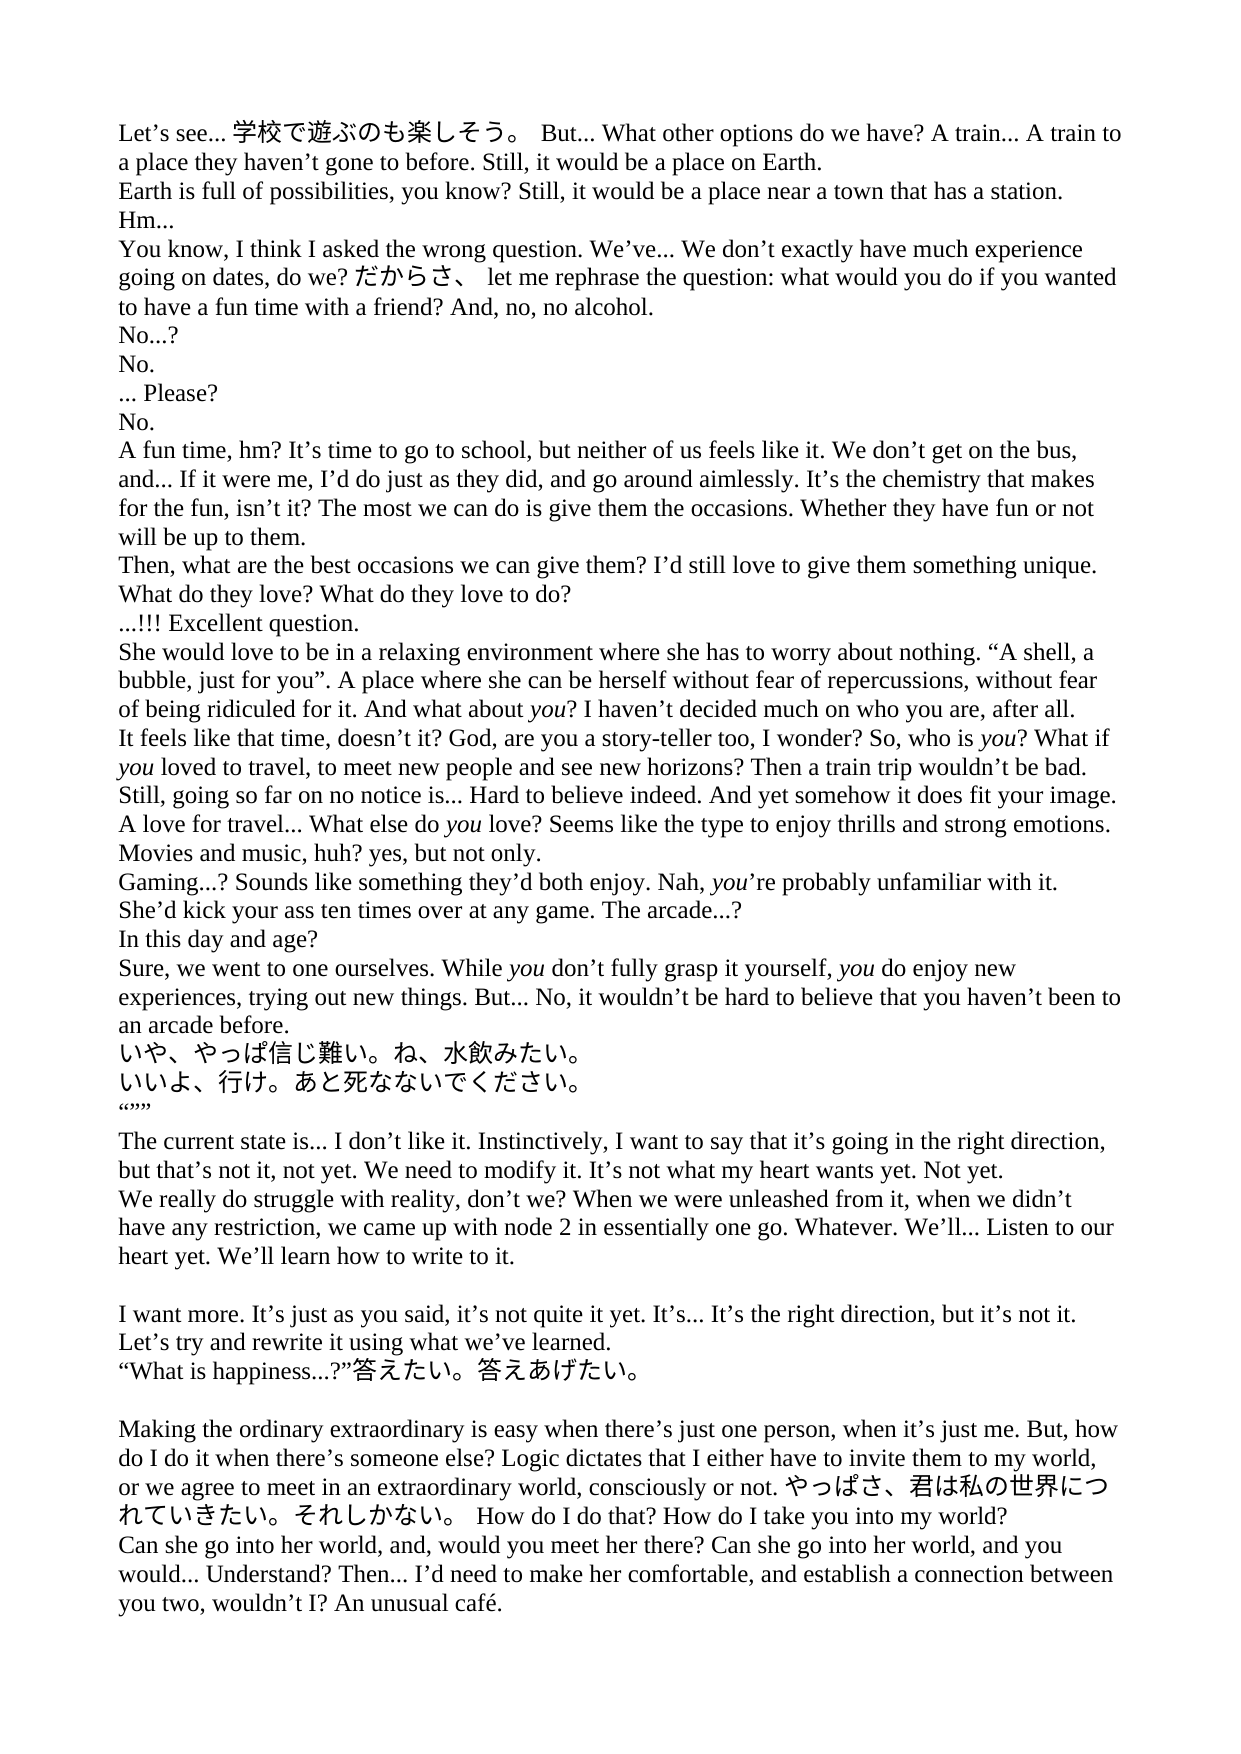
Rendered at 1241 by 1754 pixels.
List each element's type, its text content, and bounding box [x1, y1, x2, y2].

text Making the ordinary extraordinary is easy when there’s just one person, when it’s just me. But, how do I do it when there’s someone else? Logic dictates that I either have to invite them to my world, or we agree to meet in an extraordinary world, consciously or not. やっぱさ、君は私の世界につれていきたい。それしかない。 How do I do that? How do I take you into my world? [118, 1414, 1122, 1530]
text Sure, we went to one ourselves. While you don’t fully grasp it yourself, you do enjoy new experiences, trying out new things. But... No, it wouldn’t be hard to believe that you haven’t been to an arcade before. [118, 953, 1122, 1039]
text It feels like that time, doesn’t it? God, are you a story-teller too, I wonder? So, who is you? What if you loved to travel, to meet new people and see new horizons? Then a train trip wouldn’t be bad. Still, going so far on no notice is... Hard to believe indeed. And yet somehow it does fit your image. A love for travel... What else do you love? Seems like the type to enjoy thrills and strong emotions. Movies and music, huh? yes, but not only. [118, 723, 1122, 867]
text In this day and age? [118, 924, 1122, 953]
text I want more. It’s just as you said, it’s not quite it yet. It’s... It’s the right direction, but it’s not it. Let’s try and rewrite it using what we’ve learned. [118, 1299, 1122, 1356]
text いいよ、行け。あと死なないでください。 [118, 1068, 1122, 1097]
text ...!!! Excellent question. [118, 608, 1122, 637]
text We really do struggle with reality, don’t we? When we were unleashed from it, when we didn’t have any restriction, we came up with node 2 in essentially one go. Whatever. We’ll... Listen to our heart yet. We’ll learn how to write to it. [118, 1184, 1122, 1270]
text “”” [118, 1097, 1122, 1126]
text No. [118, 349, 1122, 378]
text Let’s see... 学校で遊ぶのも楽しそう。 But... What other options do we have? A train... A train to a place they haven’t gone to before. Still, it would be a place on Earth. [118, 118, 1122, 176]
text Earth is full of possibilities, you know? Still, it would be a place near a town that has a station. Hm... [118, 176, 1122, 234]
text What do they love? What do they love to do? [118, 579, 1122, 608]
text No...? [118, 320, 1122, 349]
text She would love to be in a relaxing environment where she has to worry about nothing. “A shell, a bubble, just for you”. A place where she can be herself without fear of repercussions, without fear of being ridiculed for it. And what about you? I haven’t decided much on who you are, after all. [118, 637, 1122, 723]
text ... Please? [118, 378, 1122, 407]
text A fun time, hm? It’s time to go to school, but neither of us feels like it. We don’t get on the bus, and... If it were me, I’d do just as they did, and go around aimlessly. It’s the chemistry that makes for the fun, isn’t it? The most we can do is give them the occasions. Whether they have fun or not will be up to them. [118, 435, 1122, 550]
text No. [118, 407, 1122, 435]
text Can she go into her world, and, would you meet her there? Can she go into her world, and you would... Understand? Then... I’d need to make her comfortable, and establish a connection between you two, wouldn’t I? An unusual café. [118, 1530, 1122, 1617]
text Then, what are the best occasions we can give them? I’d still love to give them something unique. [118, 550, 1122, 579]
text Gaming...? Sounds like something they’d both enjoy. Nah, you’re probably unfamiliar with it. She’d kick your ass ten times over at any game. The arcade...? [118, 867, 1122, 924]
text “What is happiness...?”答えたい。答えあげたい。 [118, 1356, 1122, 1386]
text You know, I think I asked the wrong question. We’ve... We don’t exactly have much experience going on dates, do we? だからさ、 let me rephrase the question: what would you do if you wanted to have a fun time with a friend? And, no, no alcohol. [118, 234, 1122, 320]
text The current state is... I don’t like it. Instinctively, I want to say that it’s going in the right direction, but that’s not it, not yet. We need to modify it. It’s not what my heart wants yet. Not yet. [118, 1126, 1122, 1184]
text いや、やっぱ信じ難い。ね、水飲みたい。 [118, 1039, 1122, 1068]
